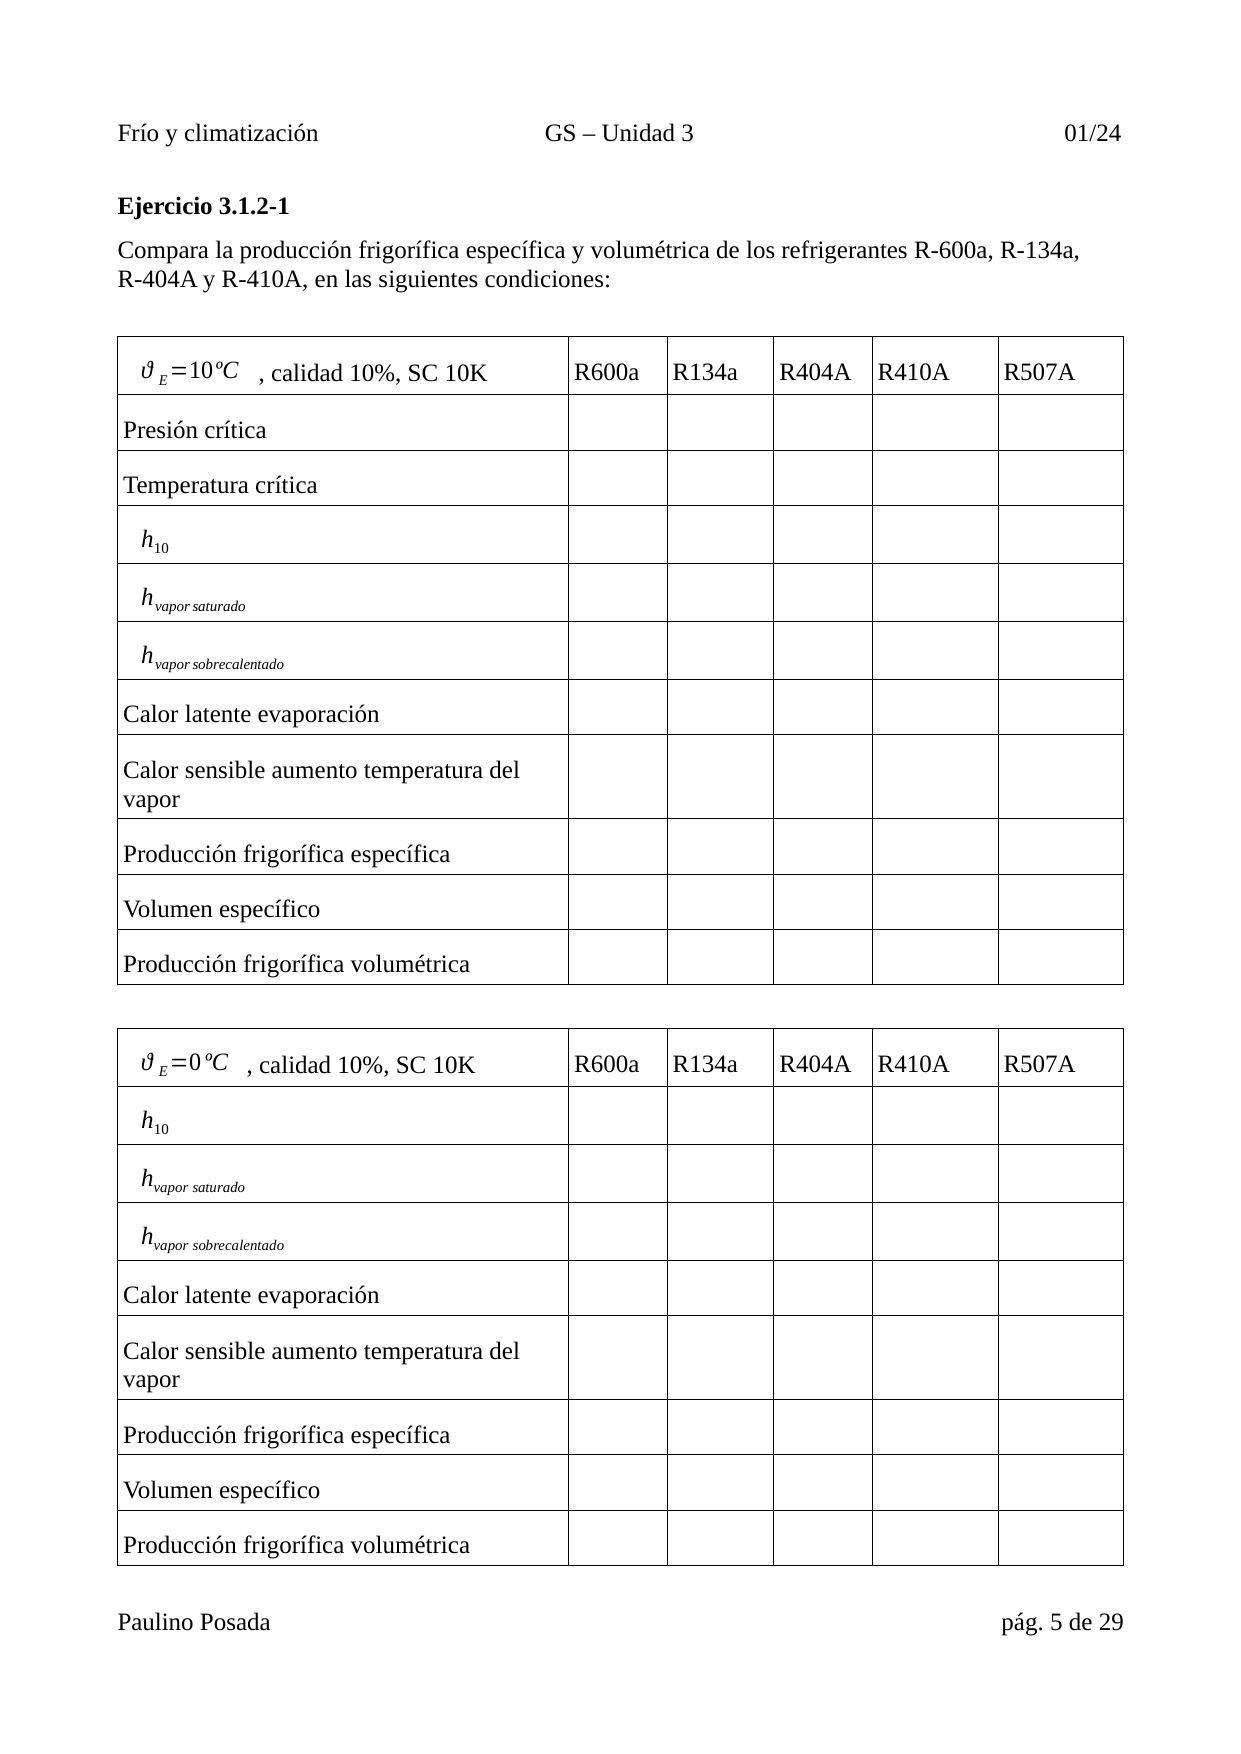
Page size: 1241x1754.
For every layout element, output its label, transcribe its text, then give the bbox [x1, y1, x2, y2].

table_cell [774, 1261, 872, 1315]
table_cell [569, 819, 667, 873]
table_cell [569, 1455, 667, 1510]
table_cell [873, 819, 998, 873]
table_cell [118, 564, 568, 621]
table_cell [873, 680, 998, 734]
table_cell [999, 875, 1123, 929]
table_header R507A [999, 337, 1123, 394]
table_cell [668, 819, 773, 873]
table_cell [999, 735, 1123, 818]
table_cell [569, 1316, 667, 1399]
table_cell [999, 395, 1123, 449]
table_cell [873, 622, 998, 679]
table_cell [569, 395, 667, 449]
table_cell [774, 451, 872, 505]
table_cell [999, 564, 1123, 621]
table_cell [569, 1203, 667, 1260]
table_header R410A [873, 337, 998, 394]
table_cell [668, 1203, 773, 1260]
table_cell Calor sensible aumento temperatura del vapor [118, 1316, 568, 1399]
table_cell [569, 1087, 667, 1144]
table_header R600a [569, 337, 667, 394]
table_cell [569, 622, 667, 679]
table_cell [668, 930, 773, 984]
table_cell [569, 680, 667, 734]
table_cell Producción frigorífica específica [118, 819, 568, 873]
table_cell [118, 1203, 568, 1260]
table_cell [999, 1400, 1123, 1454]
table_header R404A [774, 337, 872, 394]
table_cell [873, 451, 998, 505]
table_cell [873, 735, 998, 818]
table_cell [569, 1261, 667, 1315]
table_cell [999, 1316, 1123, 1399]
table_cell [999, 1511, 1123, 1565]
table_cell [774, 930, 872, 984]
table_cell [873, 930, 998, 984]
table_cell [999, 622, 1123, 679]
table_cell [774, 564, 872, 621]
table_cell [873, 1203, 998, 1260]
table_cell [668, 735, 773, 818]
table_header R600a [569, 1029, 667, 1086]
table_cell Presión crítica [118, 395, 568, 449]
table_cell [774, 1087, 872, 1144]
text Compara la producción frigorífica específica y volumétrica de los refrigerantes R-600a, R-134a, R-404A y R-410A, en las siguientes condiciones: [117, 235, 1123, 293]
table_cell [873, 1261, 998, 1315]
table_cell [999, 451, 1123, 505]
table_cell [999, 819, 1123, 873]
table_cell Producción frigorífica específica [118, 1400, 568, 1454]
table_cell [774, 1511, 872, 1565]
table_header R134a [668, 337, 773, 394]
table_cell [569, 1511, 667, 1565]
table_cell [774, 506, 872, 563]
table_cell [569, 930, 667, 984]
table_header R507A [999, 1029, 1123, 1086]
table_cell Volumen específico [118, 1455, 568, 1510]
table_cell [873, 1145, 998, 1202]
table_cell [873, 1400, 998, 1454]
table_cell [774, 1400, 872, 1454]
table_cell [999, 1145, 1123, 1202]
table_cell [569, 1145, 667, 1202]
table_cell [999, 1087, 1123, 1144]
table_cell [873, 1087, 998, 1144]
table_cell [668, 395, 773, 449]
table_cell [668, 1400, 773, 1454]
table_cell [774, 1203, 872, 1260]
table_cell [569, 1400, 667, 1454]
table_cell [774, 875, 872, 929]
table_cell [668, 622, 773, 679]
table_cell Volumen específico [118, 875, 568, 929]
table_cell [774, 735, 872, 818]
table_cell [668, 1316, 773, 1399]
table_cell [873, 875, 998, 929]
table_cell [569, 735, 667, 818]
text Ejercicio 3.1.2-1 [117, 191, 1123, 220]
table_header R404A [774, 1029, 872, 1086]
table_cell [873, 1455, 998, 1510]
table_header R410A [873, 1029, 998, 1086]
table_cell [774, 1455, 872, 1510]
table_cell [118, 622, 568, 679]
table_cell [668, 680, 773, 734]
table_cell [668, 564, 773, 621]
table_cell [569, 564, 667, 621]
table_cell Producción frigorífica volumétrica [118, 930, 568, 984]
table_cell [668, 875, 773, 929]
table_cell [873, 395, 998, 449]
table_cell [999, 1455, 1123, 1510]
table_cell [118, 1087, 568, 1144]
table_cell [774, 1316, 872, 1399]
table_cell [999, 1203, 1123, 1260]
table_cell [668, 451, 773, 505]
table_cell [569, 451, 667, 505]
table_cell [999, 506, 1123, 563]
table_cell Calor sensible aumento temperatura del vapor [118, 735, 568, 818]
table_cell [774, 819, 872, 873]
table_cell Temperatura crítica [118, 451, 568, 505]
table_cell [569, 506, 667, 563]
table_cell Calor latente evaporación [118, 1261, 568, 1315]
table_cell [774, 395, 872, 449]
table_cell Producción frigorífica volumétrica [118, 1511, 568, 1565]
table_header , calidad 10%, SC 10K [118, 337, 568, 394]
table_cell [118, 506, 568, 563]
table_cell [999, 930, 1123, 984]
table_cell [774, 1145, 872, 1202]
table_cell Calor latente evaporación [118, 680, 568, 734]
table_cell [569, 875, 667, 929]
table_cell [668, 1261, 773, 1315]
table_cell [774, 622, 872, 679]
table_cell [873, 1511, 998, 1565]
table_cell [668, 1145, 773, 1202]
table_cell [668, 1511, 773, 1565]
table_cell [999, 1261, 1123, 1315]
table_cell [668, 1455, 773, 1510]
table_cell [774, 680, 872, 734]
table_header R134a [668, 1029, 773, 1086]
table_cell [873, 506, 998, 563]
table_header , calidad 10%, SC 10K [118, 1029, 568, 1086]
table_cell [873, 1316, 998, 1399]
table_cell [873, 564, 998, 621]
table_cell [668, 506, 773, 563]
table_cell [118, 1145, 568, 1202]
table_cell [668, 1087, 773, 1144]
table_cell [999, 680, 1123, 734]
